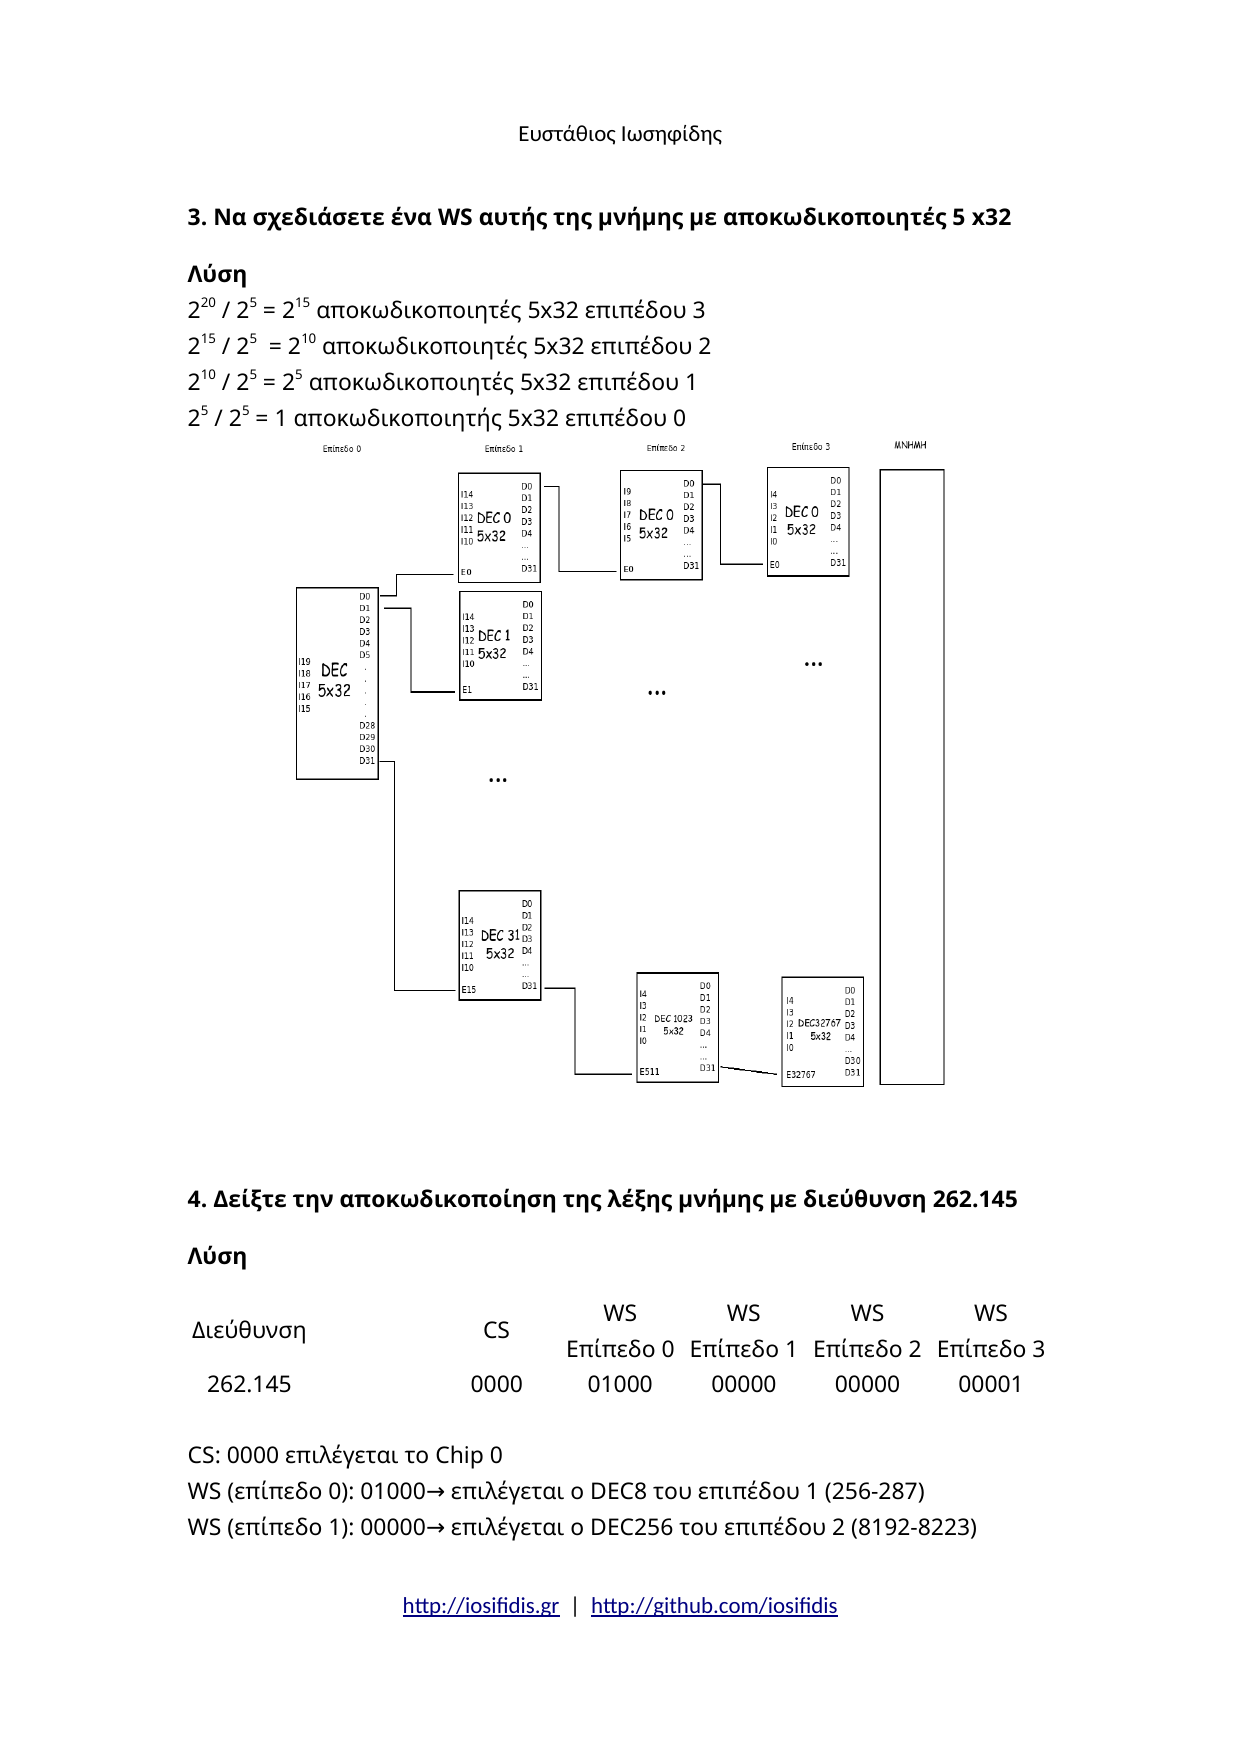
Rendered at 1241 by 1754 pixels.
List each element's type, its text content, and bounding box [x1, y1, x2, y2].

text 3. Να σχεδιάσετε ένα WS αυτής της μνήμης με αποκωδικοποιητές 5 x32 [187, 201, 1053, 232]
text 220 / 25 = 215 αποκωδικοποιητές 5x32 επιπέδου 3 [187, 294, 1053, 325]
table_cell 00000 [805, 1368, 929, 1403]
text 4. Δείξτε την αποκωδικοποίηση της λέξης μνήμης με διεύθυνση 262.145 [187, 1183, 1053, 1214]
table_header WS Επίπεδο 2 [805, 1297, 929, 1368]
text 210 / 25 = 25 αποκωδικοποιητές 5x32 επιπέδου 1 [187, 366, 1053, 397]
table_cell 262.145 [188, 1368, 311, 1403]
table_cell 00001 [929, 1368, 1053, 1403]
table_header CS [435, 1297, 558, 1368]
table_cell 01000 [558, 1368, 682, 1403]
text Λύση [187, 258, 1053, 289]
text WS (επίπεδο 1): 00000→ επιλέγεται ο DEC256 του επιπέδου 2 (8192-8223) [187, 1511, 1053, 1542]
text 215 / 25 = 210 αποκωδικοποιητές 5x32 επιπέδου 2 [187, 329, 1053, 361]
picture [295, 437, 945, 1087]
text WS (επίπεδο 0): 01000→ επιλέγεται ο DEC8 του επιπέδου 1 (256-287) [187, 1474, 1053, 1506]
table_cell [311, 1368, 435, 1403]
text Λύση [187, 1240, 1053, 1271]
table_header WS Επίπεδο 0 [558, 1297, 682, 1368]
text CS: 0000 επιλέγεται το Chip 0 [187, 1439, 1053, 1470]
table_cell 0000 [435, 1368, 558, 1403]
table_header Διεύθυνση [188, 1297, 311, 1368]
text 25 / 25 = 1 αποκωδικοποιητής 5x32 επιπέδου 0 [187, 401, 1053, 433]
table_cell 00000 [682, 1368, 805, 1403]
table_header WS Επίπεδο 1 [682, 1297, 805, 1368]
table_header [311, 1297, 435, 1368]
table_header WS Επίπεδο 3 [929, 1297, 1053, 1368]
